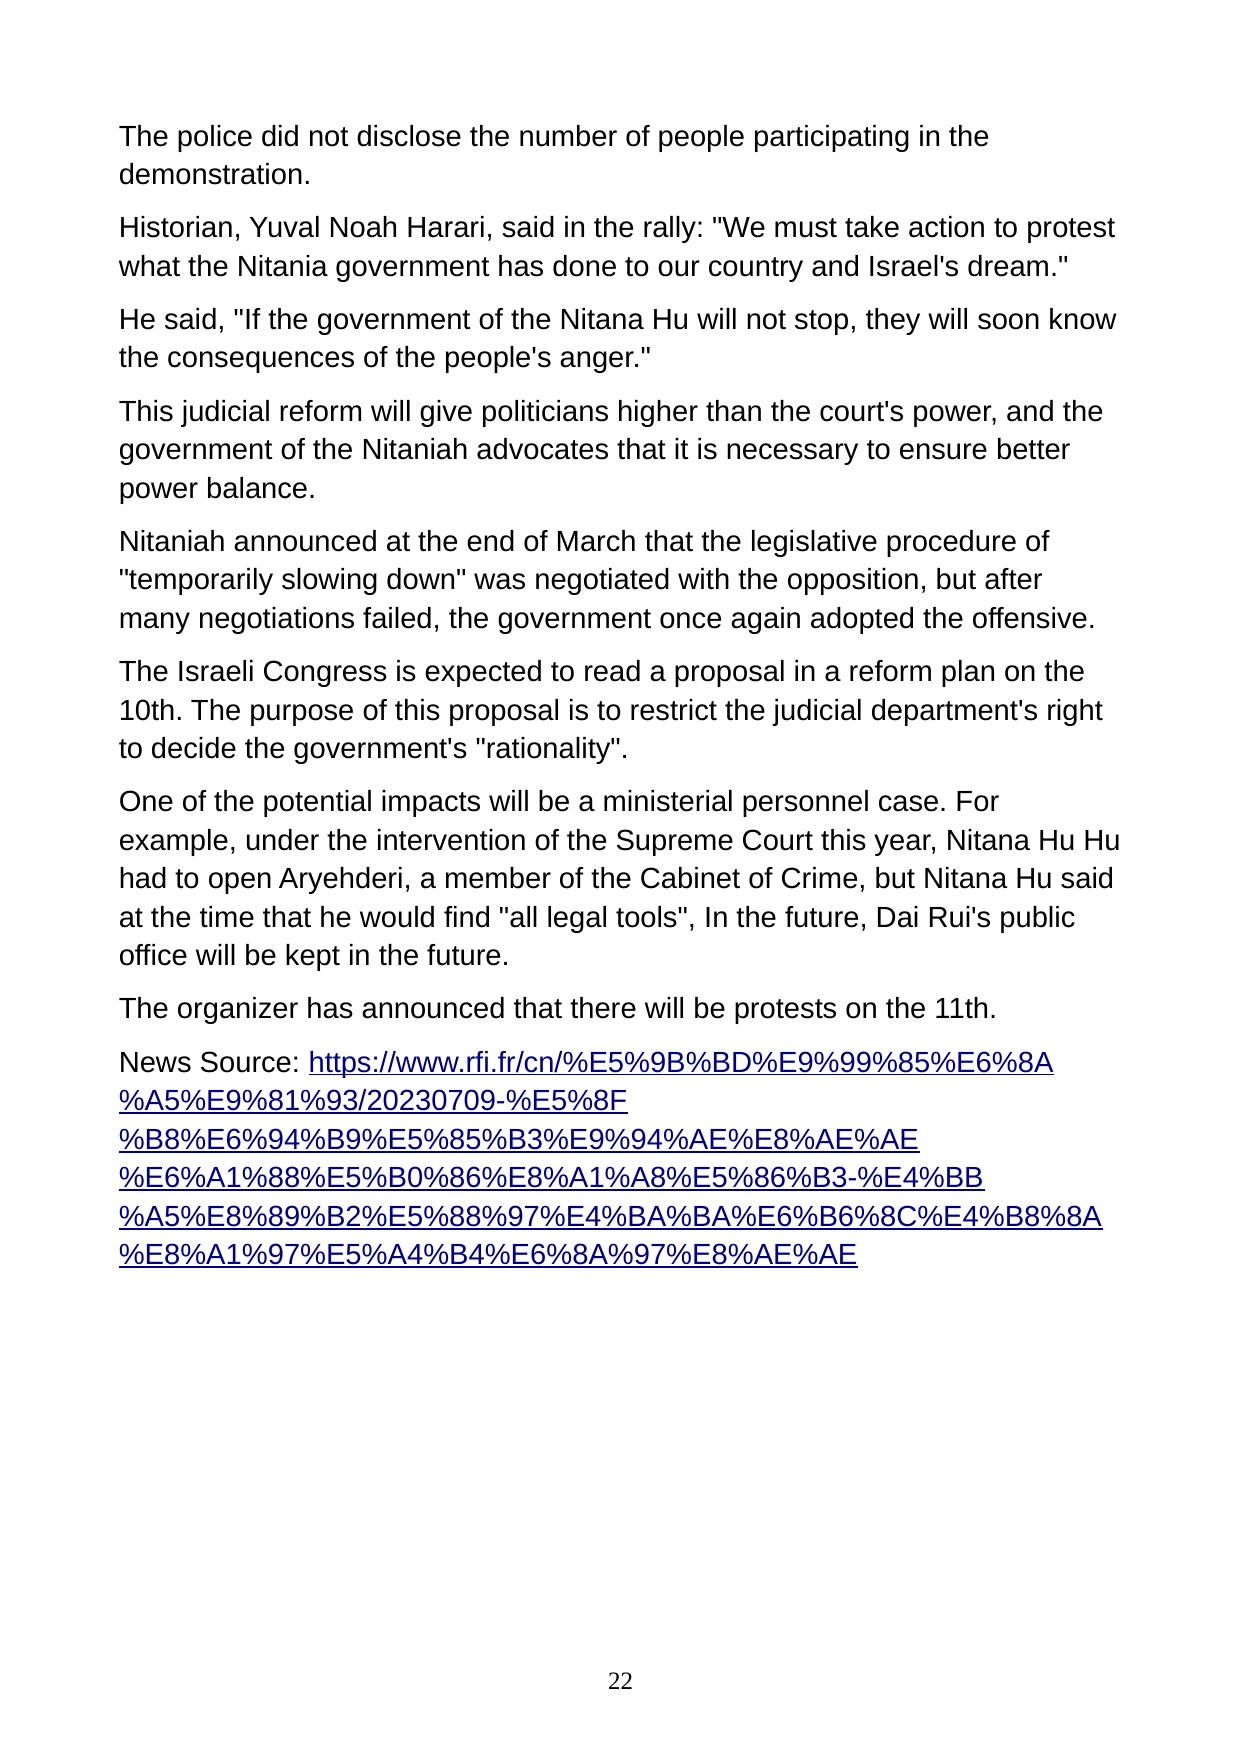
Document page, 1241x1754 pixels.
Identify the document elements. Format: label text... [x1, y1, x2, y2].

text One of the potential impacts will be a ministerial personnel case. For example, under the intervention of the Supreme Court this year, Nitana Hu Hu had to open Aryehderi, a member of the Cabinet of Crime, but Nitana Hu said at the time that he would find "all legal tools", In the future, Dai Rui's public office will be kept in the future. [118, 784, 1122, 972]
text He said, "If the government of the Nitana Hu will not stop, they will soon know the consequences of the people's anger." [118, 302, 1122, 374]
text News Source: https://www.rfi.fr/cn/%E5%9B%BD%E9%99%85%E6%8A%A5%E9%81%93/20230709-%E5%8F%B8%E6%94%B9%E5%85%B3%E9%94%AE%E8%AE%AE%E6%A1%88%E5%B0%86%E8%A1%A8%E5%86%B3-%E4%BB%A5%E8%89%B2%E5%88%97%E4%BA%BA%E6%B6%8C%E4%B8%8A%E8%A1%97%E5%A4%B4%E6%8A%97%E8%AE%AE [118, 1044, 1122, 1271]
text Historian, Yuval Noah Harari, said in the rally: "We must take action to protest what the Nitania government has done to our country and Israel's dream." [118, 210, 1122, 282]
text Nitaniah announced at the end of March that the legislative procedure of "temporarily slowing down" was negotiated with the opposition, but after many negotiations failed, the government once again adopted the offensive. [118, 524, 1122, 634]
text The police did not disclose the number of people participating in the demonstration. [118, 118, 1122, 191]
text The organizer has announced that there will be protests on the 11th. [118, 991, 1122, 1025]
text This judicial reform will give politicians higher than the court's power, and the government of the Nitaniah advocates that it is necessary to ensure better power balance. [118, 393, 1122, 504]
text The Israeli Congress is expected to read a proposal in a reform plan on the 10th. The purpose of this proposal is to restrict the judicial department's right to decide the government's "rationality". [118, 654, 1122, 764]
